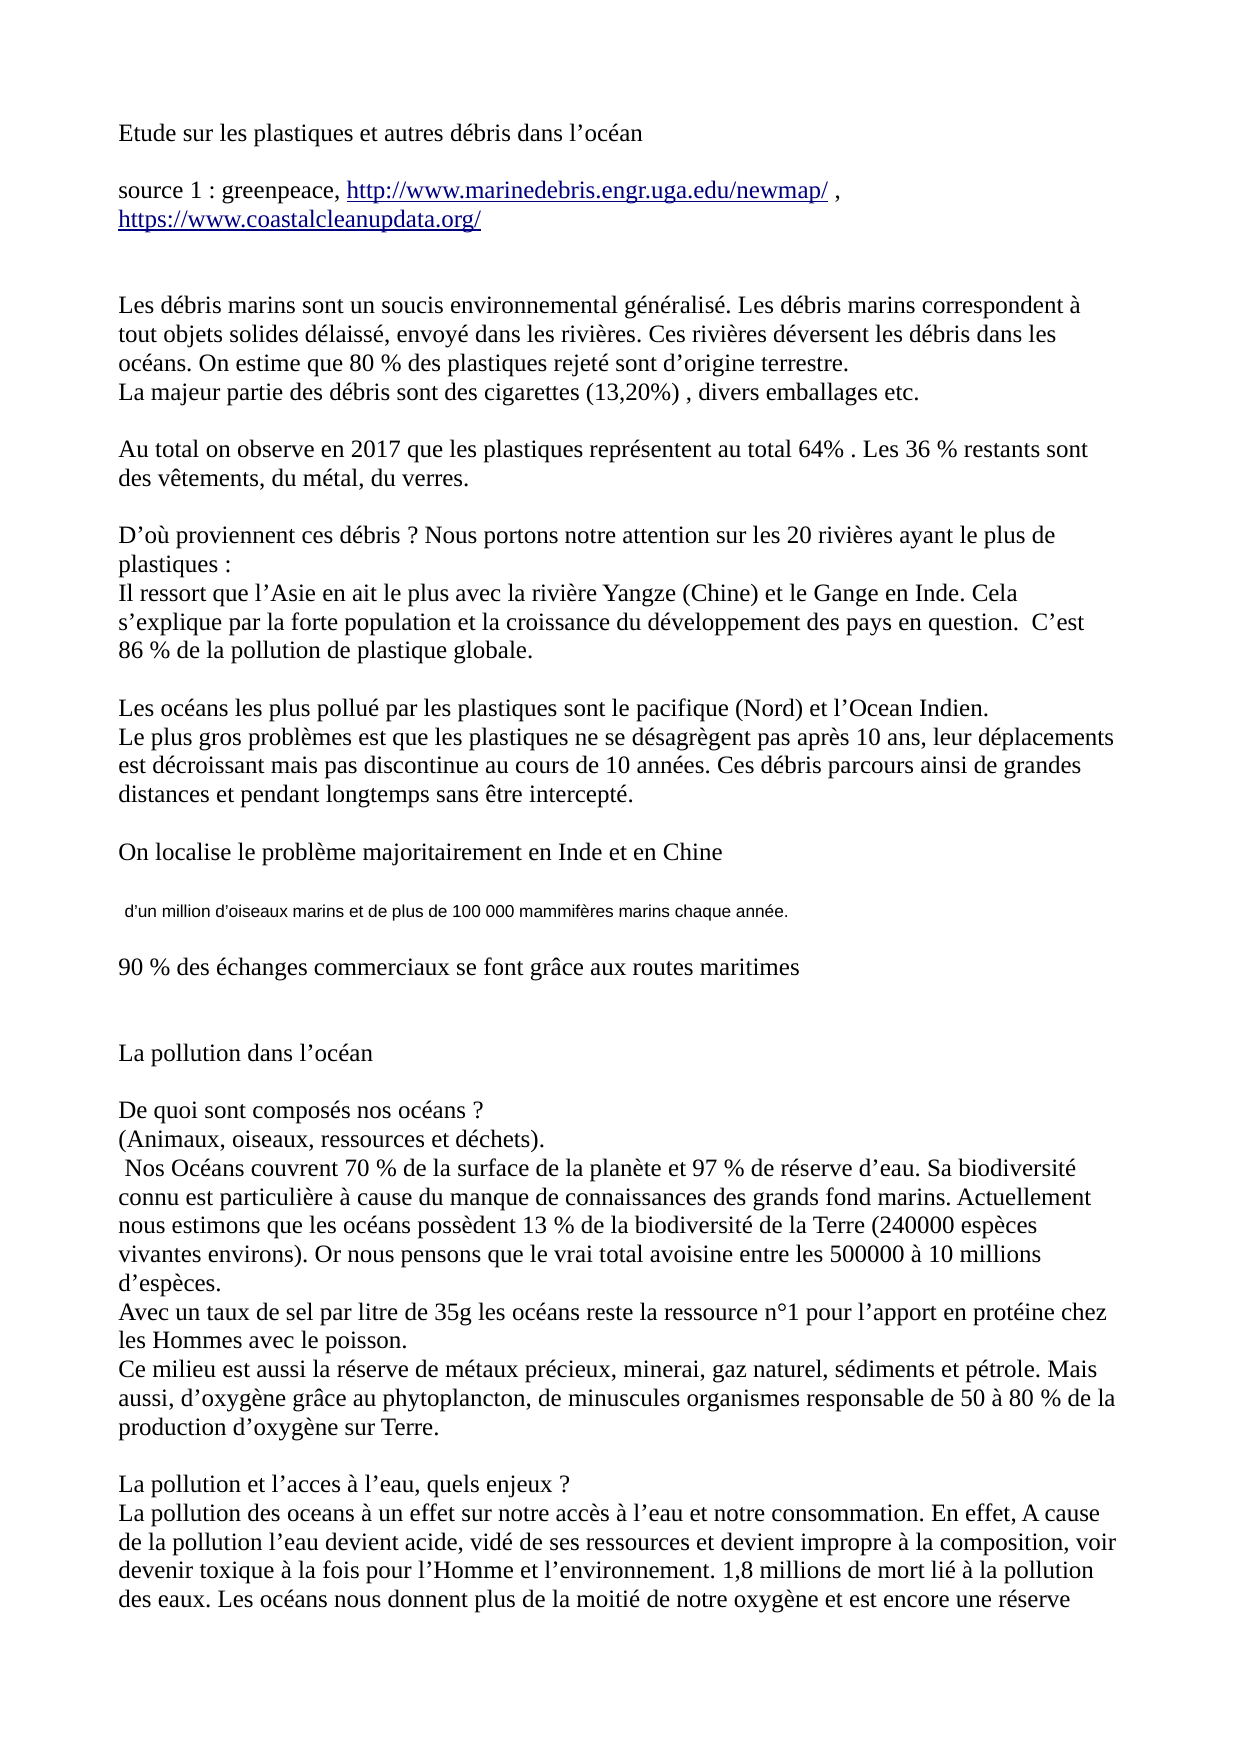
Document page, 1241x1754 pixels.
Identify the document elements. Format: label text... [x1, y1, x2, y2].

text La pollution et l’acces à l’eau, quels enjeux ? [118, 1469, 1122, 1498]
text La majeur partie des débris sont des cigarettes (13,20%) , divers emballages etc. [118, 377, 1122, 406]
text (Animaux, oiseaux, ressources et déchets). [118, 1124, 1122, 1153]
text 90 % des échanges commerciaux se font grâce aux routes maritimes [118, 952, 1122, 981]
text Le plus gros problèmes est que les plastiques ne se désagrègent pas après 10 ans, leur déplacements est décroissant mais pas discontinue au cours de 10 années. Ces débris parcours ainsi de grandes distances et pendant longtemps sans être intercepté. [118, 722, 1122, 808]
text Il ressort que l’Asie en ait le plus avec la rivière Yangze (Chine) et le Gange en Inde. Cela s’explique par la forte population et la croissance du développement des pays en question. C’est 86 % de la pollution de plastique globale. [118, 578, 1122, 664]
text On localise le problème majoritairement en Inde et en Chine [118, 837, 1122, 866]
text d’un million d’oiseaux marins et de plus de 100 000 mammifères marins chaque année. [118, 894, 1122, 923]
text Ce milieu est aussi la réserve de métaux précieux, minerai, gaz naturel, sédiments et pétrole. Mais aussi, d’oxygène grâce au phytoplancton, de minuscules organismes responsable de 50 à 80 % de la production d’oxygène sur Terre. [118, 1354, 1122, 1441]
text La pollution des oceans à un effet sur notre accès à l’eau et notre consommation. En effet, A cause de la pollution l’eau devient acide, vidé de ses ressources et devient impropre à la composition, voir devenir toxique à la fois pour l’Homme et l’environnement. 1,8 millions de mort lié à la pollution des eaux. Les océans nous donnent plus de la moitié de notre oxygène et est encore une réserve [118, 1498, 1122, 1613]
text Etude sur les plastiques et autres débris dans l’océan [118, 118, 1122, 147]
text D’où proviennent ces débris ? Nous portons notre attention sur les 20 rivières ayant le plus de plastiques : [118, 521, 1122, 578]
text Les océans les plus pollué par les plastiques sont le pacifique (Nord) et l’Ocean Indien. [118, 693, 1122, 722]
text source 1 : greenpeace, http://www.marinedebris.engr.uga.edu/newmap/ , https://www.coastalcleanupdata.org/ [118, 176, 1122, 233]
text Avec un taux de sel par litre de 35g les océans reste la ressource n°1 pour l’apport en protéine chez les Hommes avec le poisson. [118, 1297, 1122, 1354]
text Nos Océans couvrent 70 % de la surface de la planète et 97 % de réserve d’eau. Sa biodiversité connu est particulière à cause du manque de connaissances des grands fond marins. Actuellement nous estimons que les océans possèdent 13 % de la biodiversité de la Terre (240000 espèces vivantes environs). Or nous pensons que le vrai total avoisine entre les 500000 à 10 millions d’espèces. [118, 1153, 1122, 1297]
text Au total on observe en 2017 que les plastiques représentent au total 64% . Les 36 % restants sont des vêtements, du métal, du verres. [118, 434, 1122, 492]
text Les débris marins sont un soucis environnemental généralisé. Les débris marins correspondent à tout objets solides délaissé, envoyé dans les rivières. Ces rivières déversent les débris dans les océans. On estime que 80 % des plastiques rejeté sont d’origine terrestre. [118, 291, 1122, 377]
text De quoi sont composés nos océans ? [118, 1096, 1122, 1124]
text La pollution dans l’océan [118, 1038, 1122, 1067]
